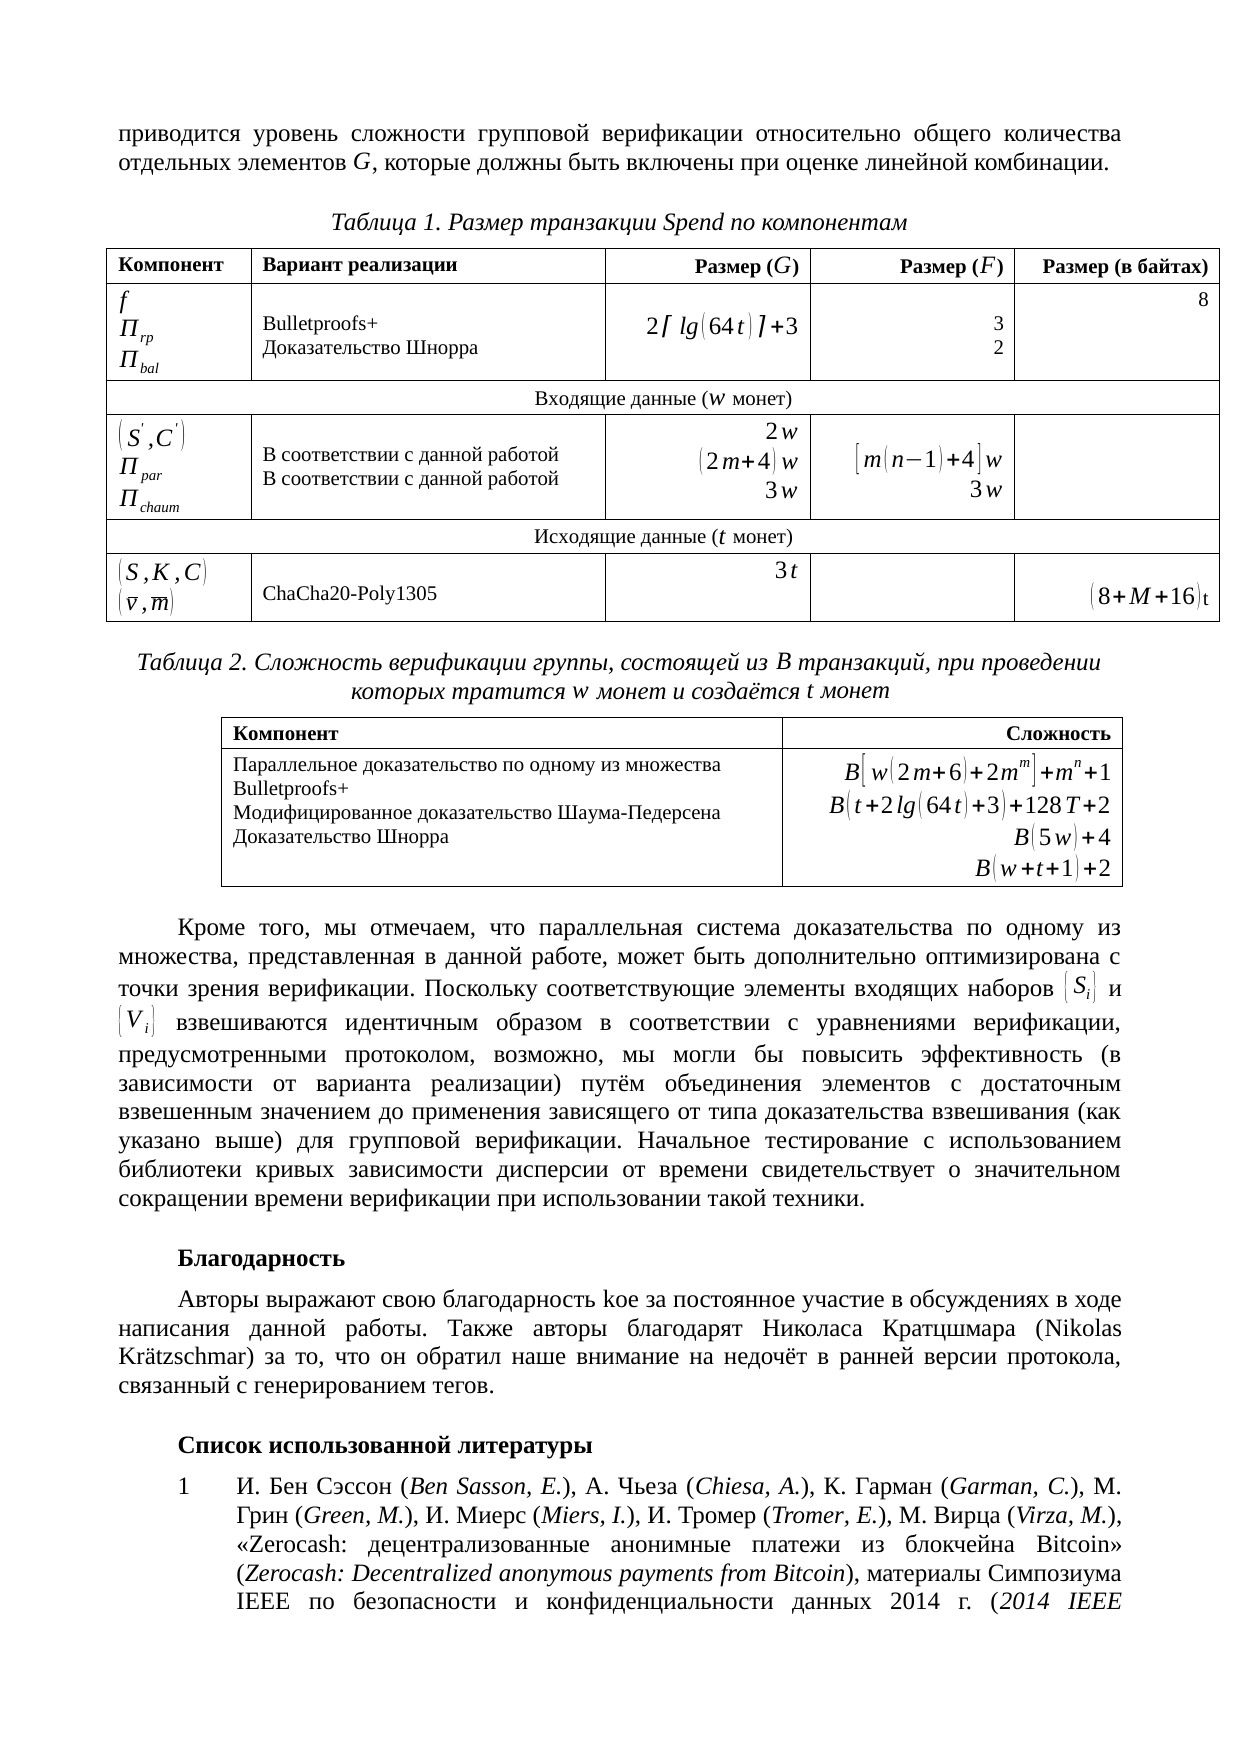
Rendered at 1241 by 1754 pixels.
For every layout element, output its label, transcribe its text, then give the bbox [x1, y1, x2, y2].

table_header Компонент [107, 249, 251, 283]
text Список использованной литературы [177, 1430, 1122, 1459]
text Благодарность [177, 1243, 1122, 1271]
table_cell [107, 415, 251, 518]
table_cell [107, 554, 251, 621]
table_cell ChaCha20-Poly1305 [252, 554, 605, 621]
table_cell [606, 554, 810, 621]
table_header Размер () [606, 249, 810, 283]
table_cell t [1015, 554, 1219, 621]
table_header Компонент [222, 718, 782, 748]
table_cell Входящие данные ( монет) [107, 381, 1219, 414]
table_cell 3 2 [811, 284, 1014, 380]
table_cell [606, 415, 810, 518]
table_header Сложность [783, 718, 1122, 748]
table_cell В соответствии с данной работой В соответствии с данной работой [252, 415, 605, 518]
table_cell [606, 284, 810, 380]
table_cell Исходящие данные ( монет) [107, 520, 1219, 553]
table_header Вариант реализации [252, 249, 605, 283]
text Таблица 1. Размер транзакции Spend по компонентам [118, 207, 1122, 236]
table_cell [811, 415, 1014, 518]
table_cell 8 [1015, 284, 1219, 380]
list И. Бен Сэссон (Ben Sasson, E.), А. Чьеза (Chiesa, A.), К. Гарман (Garman, C.), М. Грин (Green, M.), И. Миерс (Miers, I.), И. Тромер (Tromer, E.), М. Вирца (Virza, M.), «Zerocash: децентрализованные анонимные платежи из блокчейна Bitcoin» (Zerocash: Decentralized anonymous payments from Bitcoin), материалы Симпозиума IEEE по безопасности и конфиденциальности данных 2014 г. (2014 IEEE [177, 1471, 1122, 1615]
table_header Размер () [811, 249, 1014, 283]
table_cell [1015, 415, 1219, 518]
text Таблица 2. Сложность верификации группы, состоящей из транзакций, при проведении которых тратится монет и создаётся [118, 647, 1122, 704]
table_header Размер (в байтах) [1015, 249, 1219, 283]
list Кроме того, мы отмечаем, что параллельная система доказательства по одному из множества, представленная в данной работе, может быть дополнительно оптимизирована с точки зрения верификации. Поскольку соответствующие элементы входящих наборов и взвешиваются идентичным образом в соответствии с уравнениями верификации, предусмотренными протоколом, возможно, мы могли бы повысить эффективность (в зависимости от варианта реализации) путём объединения элементов с достаточным взвешенным значением до применения зависящего от типа доказательства взвешивания (как указано выше) для групповой верификации. Начальное тестирование с использованием библиотеки кривых зависимости дисперсии от времени свидетельствует о значительном сокращении времени верификации при использовании такой техники. [118, 912, 1122, 1211]
table_cell [783, 749, 1122, 886]
list приводится уровень сложности групповой верификации относительно общего количества отдельных элементов , которые должны быть включены при оценке линейной комбинации. [118, 118, 1122, 176]
list Авторы выражают свою благодарность koe за постоянное участие в обсуждениях в ходе написания данной работы. Также авторы благодарят Николаса Кратцшмара (Nikolas Krätzschmar) за то, что он обратил наше внимание на недочёт в ранней версии протокола, связанный с генерированием тегов. [118, 1284, 1122, 1399]
table_cell [811, 554, 1014, 621]
table_cell Параллельное доказательство по одному из множества Bulletproofs+ Модифицированное доказательство Шаума-Педерсена Доказательство Шнорра [222, 749, 782, 886]
table_cell Bulletproofs+ Доказательство Шнорра [252, 284, 605, 380]
table_cell [107, 284, 251, 380]
